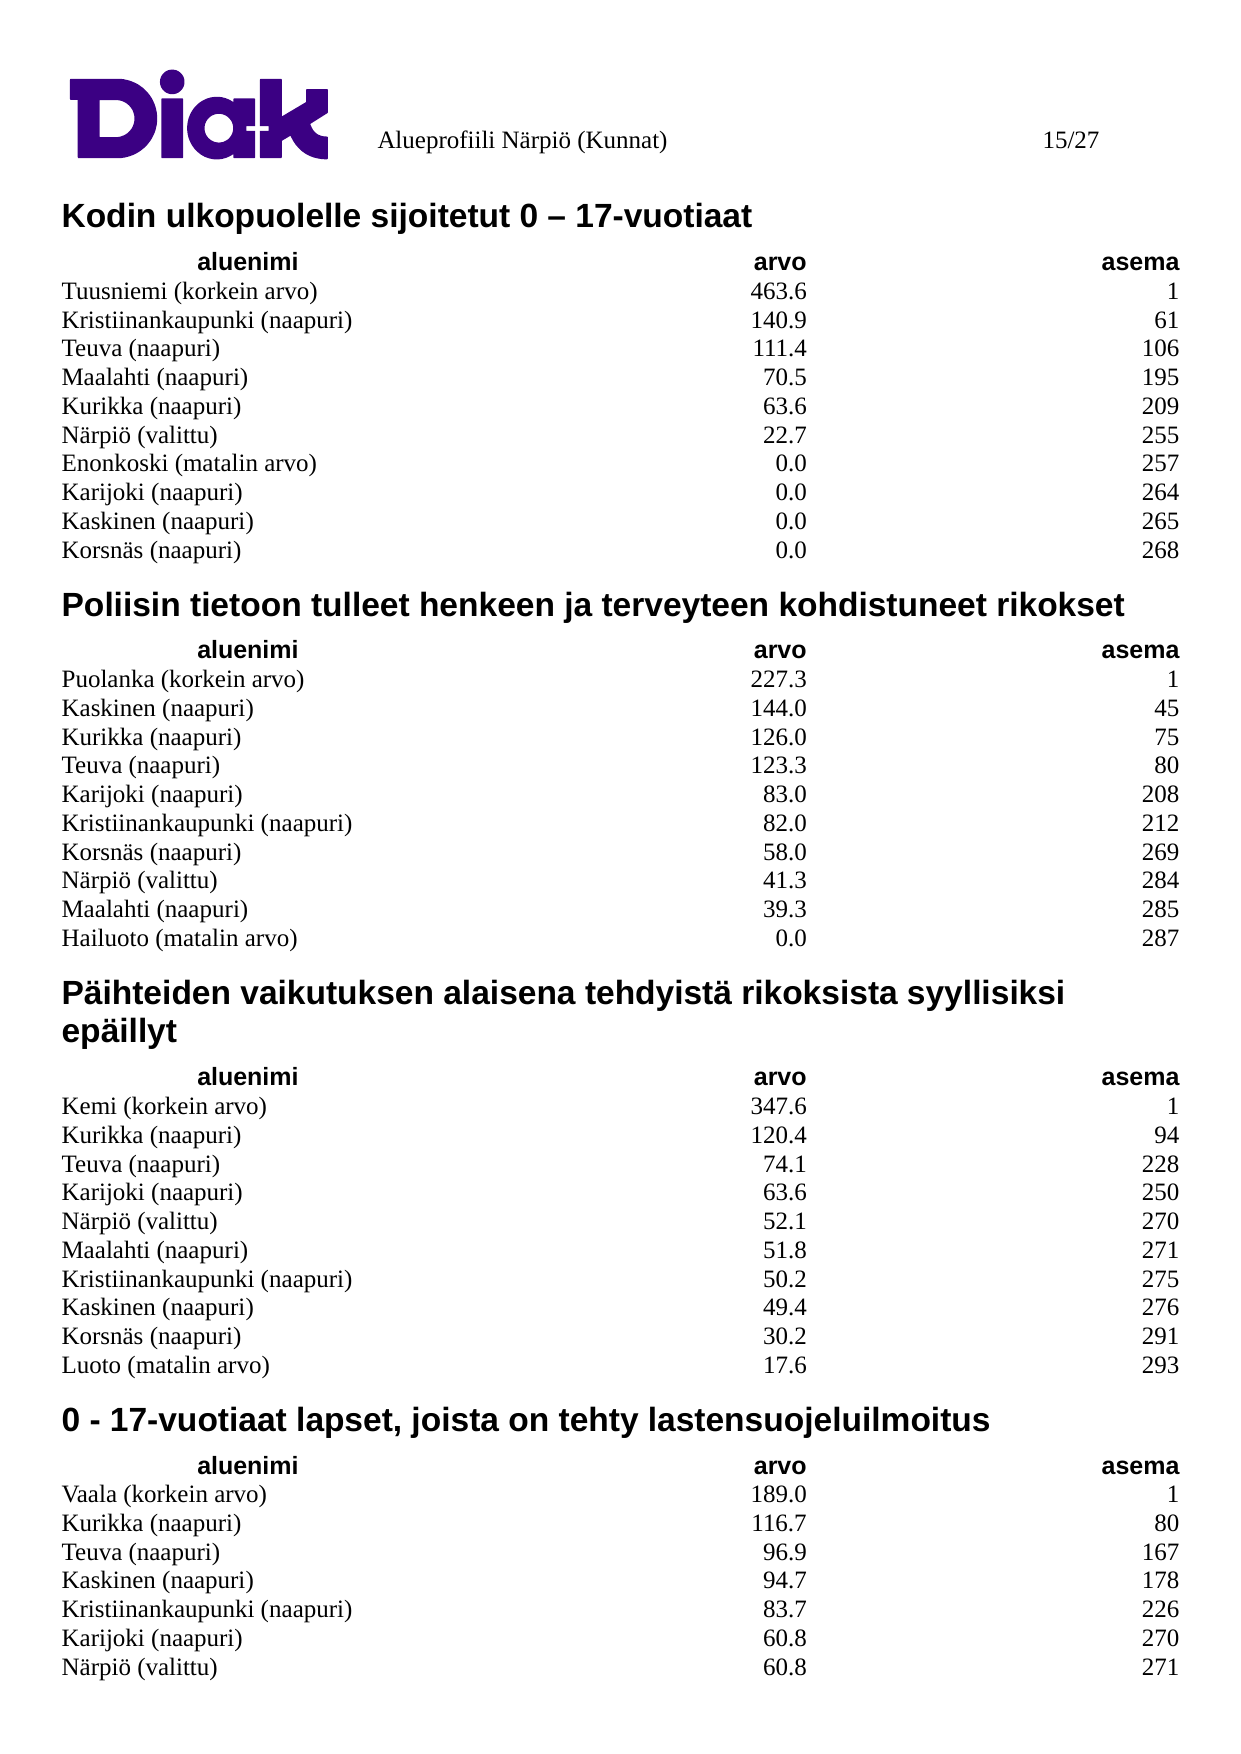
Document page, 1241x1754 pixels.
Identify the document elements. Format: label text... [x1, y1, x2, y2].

table_cell 1 [806, 276, 1179, 305]
table_cell 45 [806, 693, 1179, 722]
table_cell Korsnäs (naapuri) [61, 1321, 434, 1350]
table_cell 226 [806, 1594, 1179, 1623]
table_cell Kristiinankaupunki (naapuri) [61, 305, 434, 333]
table_cell 271 [806, 1652, 1179, 1681]
table_cell Kristiinankaupunki (naapuri) [61, 1594, 434, 1623]
table_cell 463.6 [434, 276, 806, 305]
table_header asema [806, 247, 1179, 276]
subtitle 0 - 17-vuotiaat lapset, joista on tehty lastensuojeluilmoitus [61, 1399, 1179, 1438]
table_cell 291 [806, 1321, 1179, 1350]
table_cell Maalahti (naapuri) [61, 362, 434, 391]
table_cell Närpiö (valittu) [61, 1206, 434, 1235]
table_cell Karijoki (naapuri) [61, 477, 434, 506]
table_cell 269 [806, 837, 1179, 866]
table_cell Maalahti (naapuri) [61, 894, 434, 923]
table_cell 51.8 [434, 1235, 806, 1264]
table_cell 285 [806, 894, 1179, 923]
table_cell Teuva (naapuri) [61, 1149, 434, 1177]
table_cell Närpiö (valittu) [61, 420, 434, 448]
table_header aluenimi [61, 247, 434, 276]
table_cell 52.1 [434, 1206, 806, 1235]
table_cell 49.4 [434, 1293, 806, 1321]
table_cell 120.4 [434, 1120, 806, 1149]
subtitle Päihteiden vaikutuksen alaisena tehdyistä rikoksista syyllisiksi epäillyt [61, 973, 1179, 1050]
table_cell 195 [806, 362, 1179, 391]
table_cell 1 [806, 1091, 1179, 1120]
table_cell 167 [806, 1537, 1179, 1566]
table_header arvo [434, 247, 806, 276]
table_cell 60.8 [434, 1623, 806, 1652]
table_cell 208 [806, 779, 1179, 808]
table_cell 140.9 [434, 305, 806, 333]
table_cell 1 [806, 1479, 1179, 1508]
table_cell Kurikka (naapuri) [61, 1120, 434, 1149]
table_cell Kurikka (naapuri) [61, 1508, 434, 1537]
table_cell 17.6 [434, 1350, 806, 1379]
table_cell 116.7 [434, 1508, 806, 1537]
table_cell 1 [806, 664, 1179, 693]
table_cell 96.9 [434, 1537, 806, 1566]
table_cell Kaskinen (naapuri) [61, 693, 434, 722]
table_cell 0.0 [434, 506, 806, 535]
table_cell 60.8 [434, 1652, 806, 1681]
table_cell 287 [806, 923, 1179, 952]
table_cell 264 [806, 477, 1179, 506]
table_cell Närpiö (valittu) [61, 1652, 434, 1681]
table_cell Kurikka (naapuri) [61, 722, 434, 751]
table_cell Korsnäs (naapuri) [61, 837, 434, 866]
table_header asema [806, 1063, 1179, 1091]
table_cell Karijoki (naapuri) [61, 1178, 434, 1206]
table_cell Enonkoski (matalin arvo) [61, 449, 434, 477]
table_cell 0.0 [434, 449, 806, 477]
table_cell 94 [806, 1120, 1179, 1149]
table_cell Kaskinen (naapuri) [61, 1566, 434, 1594]
table_cell 41.3 [434, 866, 806, 894]
table_cell 265 [806, 506, 1179, 535]
table_cell Kemi (korkein arvo) [61, 1091, 434, 1120]
table_cell 83.0 [434, 779, 806, 808]
table_cell 106 [806, 334, 1179, 362]
table_cell 63.6 [434, 1178, 806, 1206]
table_cell 228 [806, 1149, 1179, 1177]
table_cell 50.2 [434, 1264, 806, 1292]
table_header arvo [434, 1063, 806, 1091]
table_cell Kristiinankaupunki (naapuri) [61, 1264, 434, 1292]
table_cell Karijoki (naapuri) [61, 1623, 434, 1652]
table_cell 74.1 [434, 1149, 806, 1177]
table_cell Tuusniemi (korkein arvo) [61, 276, 434, 305]
table_cell 257 [806, 449, 1179, 477]
table_cell Vaala (korkein arvo) [61, 1479, 434, 1508]
table_cell 227.3 [434, 664, 806, 693]
table_cell 123.3 [434, 751, 806, 779]
table_cell Puolanka (korkein arvo) [61, 664, 434, 693]
table_header arvo [434, 1451, 806, 1479]
table_cell 0.0 [434, 923, 806, 952]
table_cell Teuva (naapuri) [61, 334, 434, 362]
table_header aluenimi [61, 1451, 434, 1479]
table_cell Karijoki (naapuri) [61, 779, 434, 808]
table_header asema [806, 636, 1179, 664]
table_cell 82.0 [434, 808, 806, 837]
table_cell 83.7 [434, 1594, 806, 1623]
table_cell 70.5 [434, 362, 806, 391]
table_cell Närpiö (valittu) [61, 866, 434, 894]
table_cell 126.0 [434, 722, 806, 751]
table_cell 250 [806, 1178, 1179, 1206]
table_cell 75 [806, 722, 1179, 751]
table_cell 22.7 [434, 420, 806, 448]
table_cell 39.3 [434, 894, 806, 923]
subtitle Kodin ulkopuolelle sijoitetut 0 – 17-vuotiaat [61, 196, 1179, 235]
table_cell 63.6 [434, 391, 806, 420]
table_cell 61 [806, 305, 1179, 333]
table_cell 178 [806, 1566, 1179, 1594]
table_cell 0.0 [434, 535, 806, 563]
table_cell Maalahti (naapuri) [61, 1235, 434, 1264]
table_header arvo [434, 636, 806, 664]
table_cell 347.6 [434, 1091, 806, 1120]
table_cell Hailuoto (matalin arvo) [61, 923, 434, 952]
table_cell 144.0 [434, 693, 806, 722]
table_header aluenimi [61, 1063, 434, 1091]
table_cell Luoto (matalin arvo) [61, 1350, 434, 1379]
table_cell 268 [806, 535, 1179, 563]
table_cell Teuva (naapuri) [61, 1537, 434, 1566]
table_header asema [806, 1451, 1179, 1479]
table_cell 270 [806, 1623, 1179, 1652]
table_cell 275 [806, 1264, 1179, 1292]
table_cell 189.0 [434, 1479, 806, 1508]
table_cell 271 [806, 1235, 1179, 1264]
table_cell 111.4 [434, 334, 806, 362]
table_cell Kurikka (naapuri) [61, 391, 434, 420]
table_cell 293 [806, 1350, 1179, 1379]
table_header aluenimi [61, 636, 434, 664]
table_cell 276 [806, 1293, 1179, 1321]
table_cell 80 [806, 751, 1179, 779]
table_cell Kristiinankaupunki (naapuri) [61, 808, 434, 837]
subtitle Poliisin tietoon tulleet henkeen ja terveyteen kohdistuneet rikokset [61, 584, 1179, 623]
table_cell 270 [806, 1206, 1179, 1235]
table_cell 30.2 [434, 1321, 806, 1350]
table_cell Kaskinen (naapuri) [61, 1293, 434, 1321]
table_cell Teuva (naapuri) [61, 751, 434, 779]
table_cell 0.0 [434, 477, 806, 506]
table_cell Korsnäs (naapuri) [61, 535, 434, 563]
table_cell 284 [806, 866, 1179, 894]
table_cell Kaskinen (naapuri) [61, 506, 434, 535]
table_cell 212 [806, 808, 1179, 837]
table_cell 209 [806, 391, 1179, 420]
table_cell 58.0 [434, 837, 806, 866]
table_cell 255 [806, 420, 1179, 448]
table_cell 80 [806, 1508, 1179, 1537]
table_cell 94.7 [434, 1566, 806, 1594]
